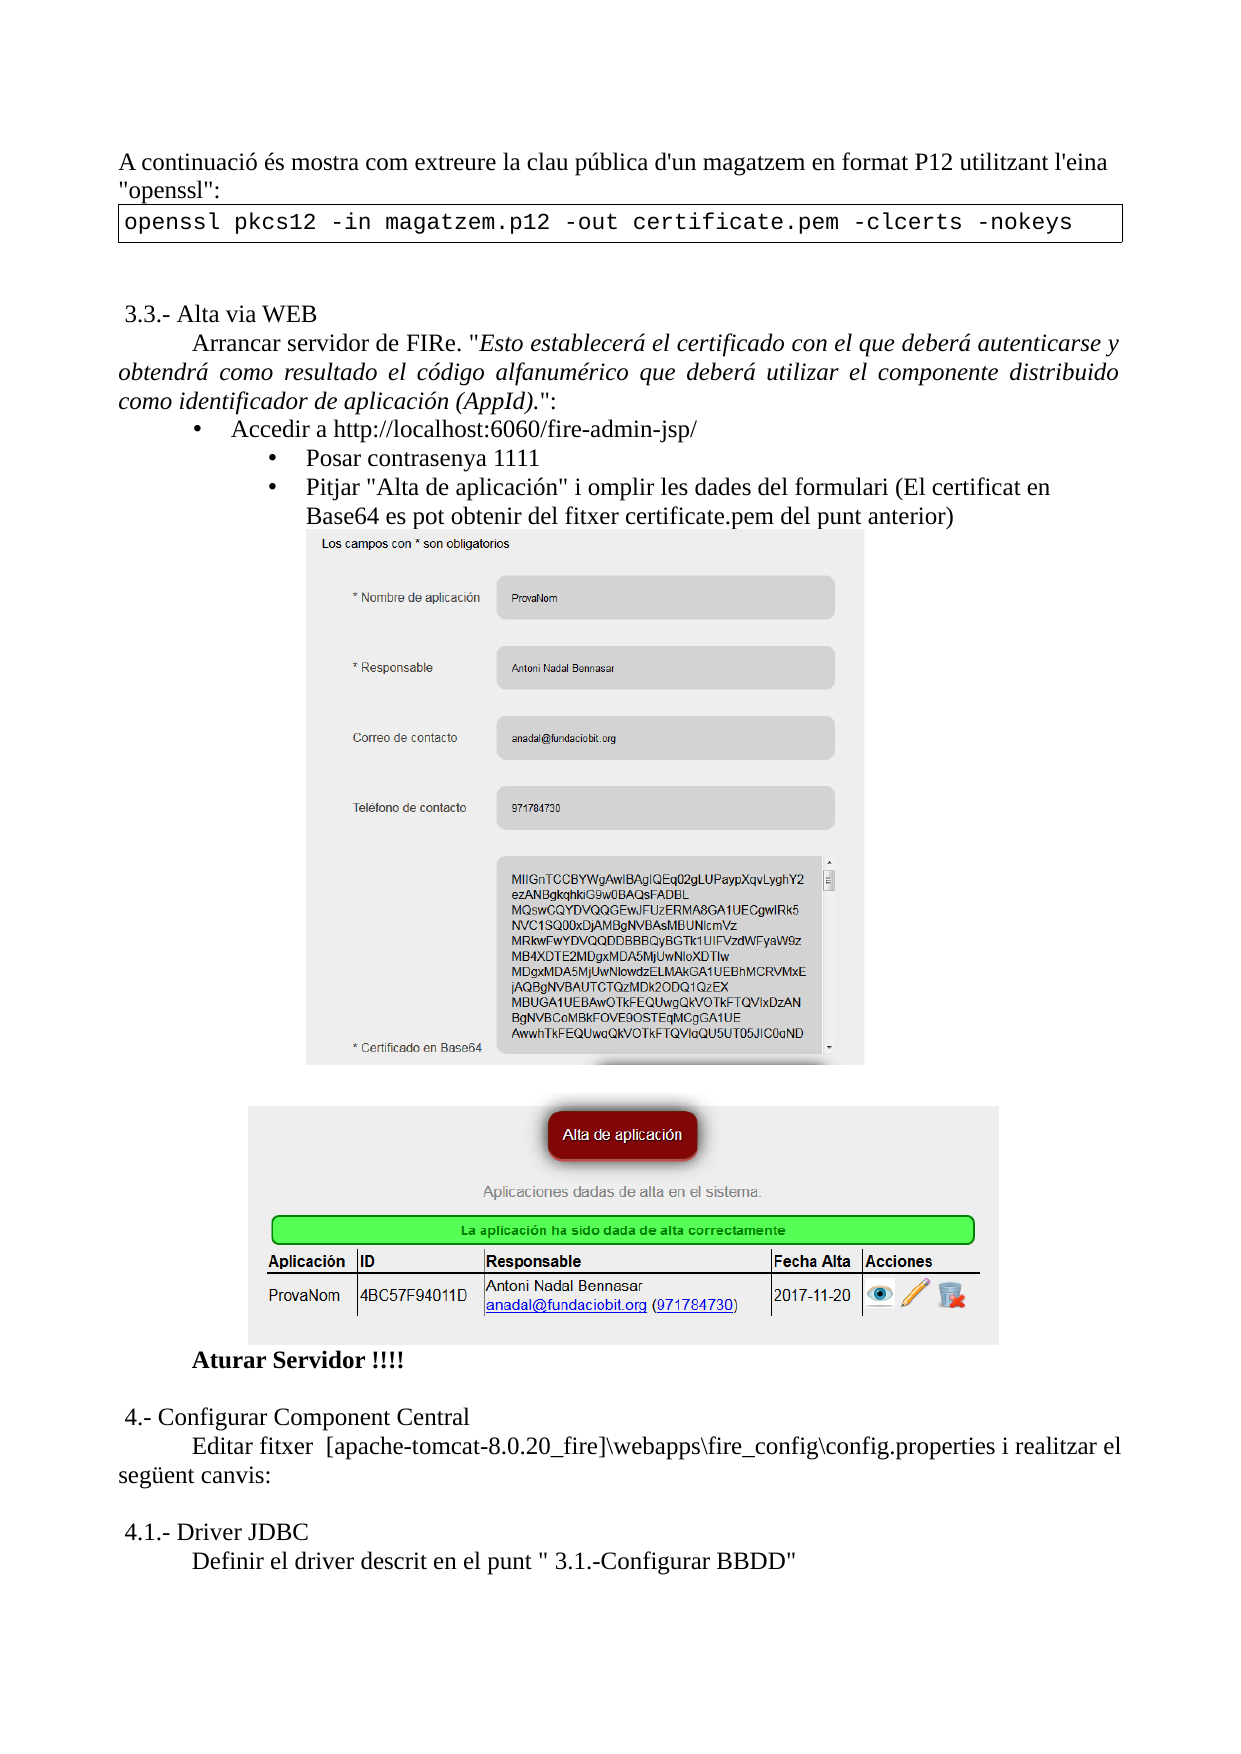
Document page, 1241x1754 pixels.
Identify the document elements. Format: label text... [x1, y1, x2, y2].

text Definir el driver descrit en el punt " 3.1.-Configurar BBDD" [118, 1546, 1122, 1575]
list A continuació és mostra com extreure la clau pública d'un magatzem en format P12 utilitzant l'eina "openssl": [118, 147, 1122, 204]
text Aturar Servidor !!!! [118, 1345, 1122, 1373]
list Configurar Component Central [118, 1402, 1122, 1431]
list Posar contrasenya 1111 [268, 443, 1122, 472]
picture [305, 529, 865, 1065]
table_header openssl pkcs12 -in magatzem.p12 -out certificate.pem -clcerts -nokeys [119, 205, 1122, 242]
text Editar fitxer [apache-tomcat-8.0.20_fire]\webapps\fire_config\config.properties i realitzar el següent canvis: [118, 1431, 1122, 1488]
list Accedir a http://localhost:6060/fire-admin-jsp/ [193, 414, 1122, 443]
picture [233, 1093, 1008, 1345]
list Driver JDBC [118, 1517, 1122, 1546]
text Arrancar servidor de FIRe. "Esto establecerá el certificado con el que deberá autenticarse y obtendrá como resultado el código alfanumérico que deberá utilizar el componente distribuido como identificador de aplicación (AppId).": [118, 328, 1122, 414]
list Pitjar "Alta de aplicación" i omplir les dades del formulari (El certificat en Base64 es pot obtenir del fitxer certificate.pem del punt anterior) [268, 472, 1122, 529]
list Alta via WEB [118, 299, 1122, 328]
